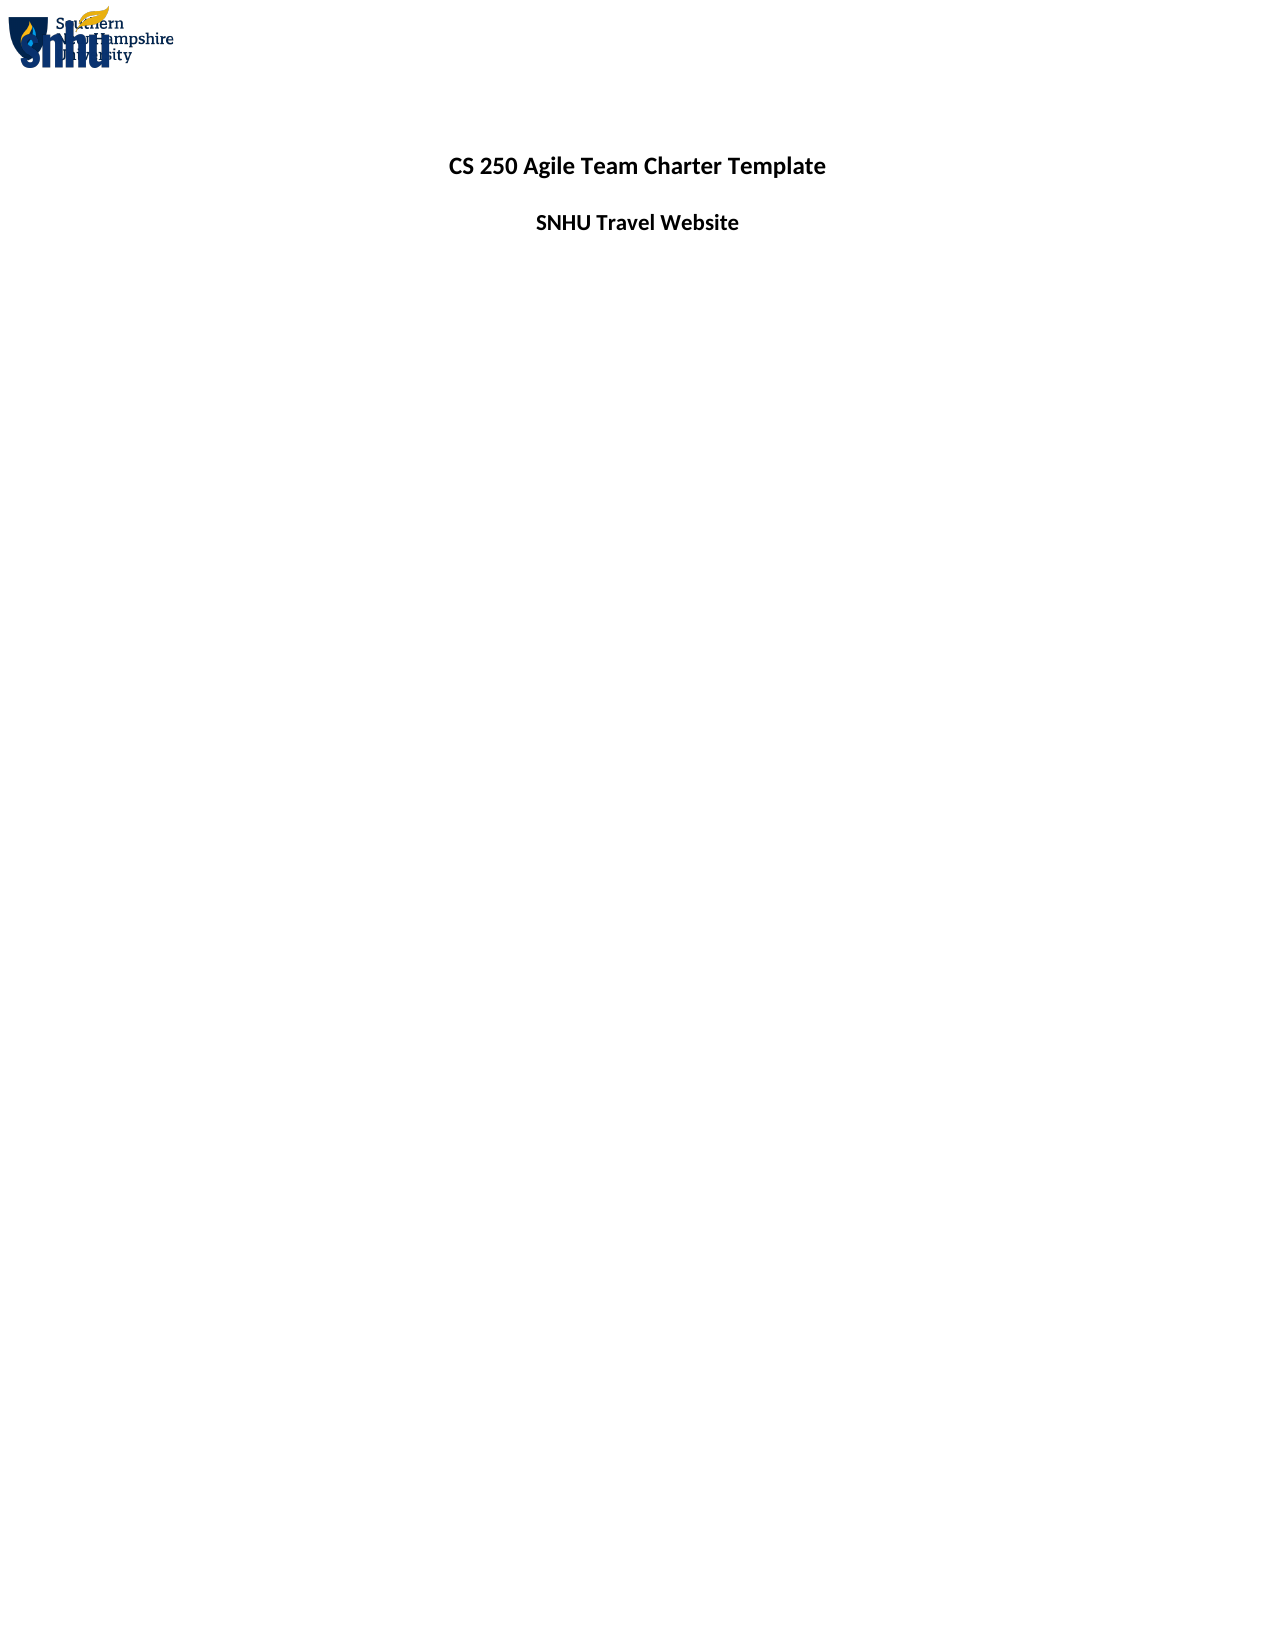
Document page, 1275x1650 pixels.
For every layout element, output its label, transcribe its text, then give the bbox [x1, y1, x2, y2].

picture [0, 0, 182, 78]
subtitle SNHU Travel Website [150, 208, 1125, 237]
subtitle CS 250 Agile Team Charter Template [150, 150, 1125, 181]
